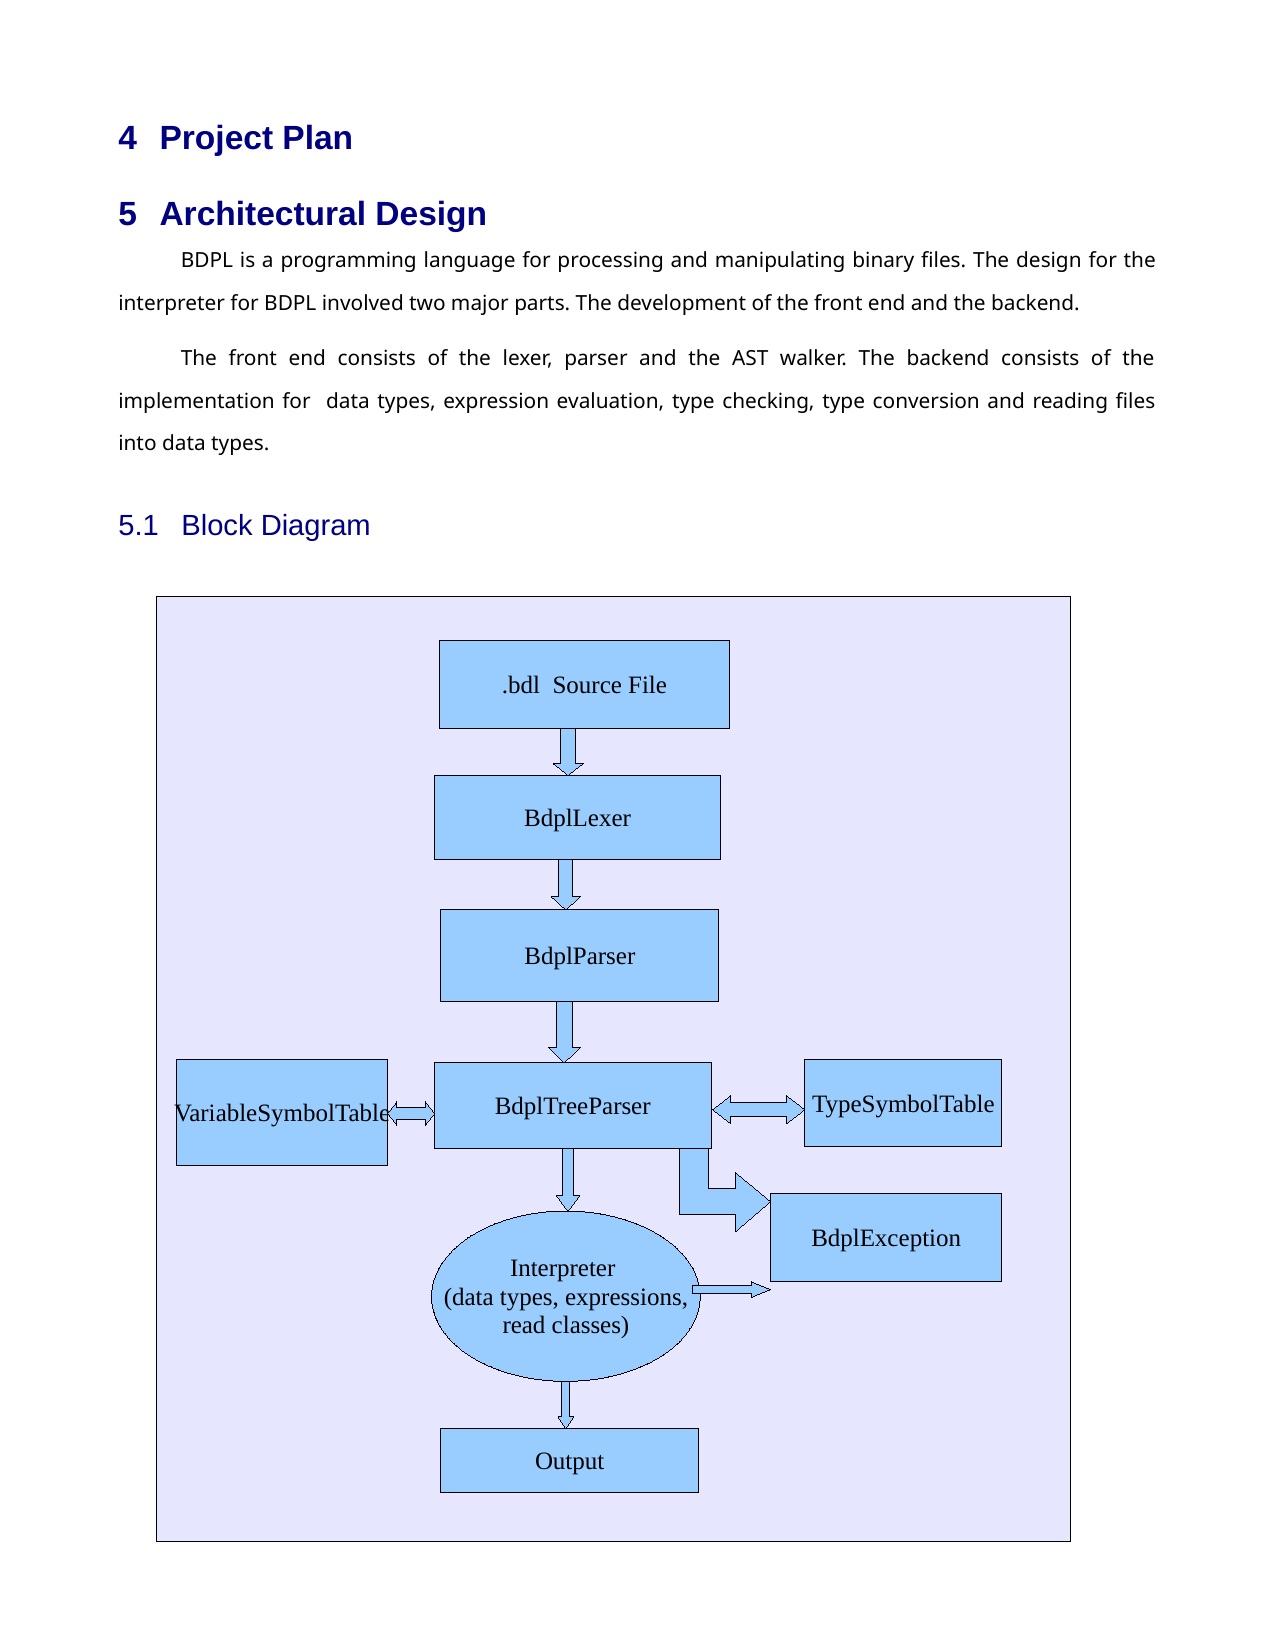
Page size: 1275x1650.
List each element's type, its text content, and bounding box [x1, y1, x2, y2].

text The front end consists of the lexer, parser and the AST walker. The backend consists of the implementation for data types, expression evaluation, type checking, type conversion and reading files into data types. [118, 343, 1157, 457]
text BDPL is a programming language for processing and manipulating binary files. The design for the interpreter for BDPL involved two major parts. The development of the front end and the backend. [118, 245, 1157, 316]
subtitle Project Plan [118, 118, 1157, 157]
subtitle Block Diagram [118, 508, 1157, 542]
subtitle Architectural Design [118, 194, 1157, 233]
